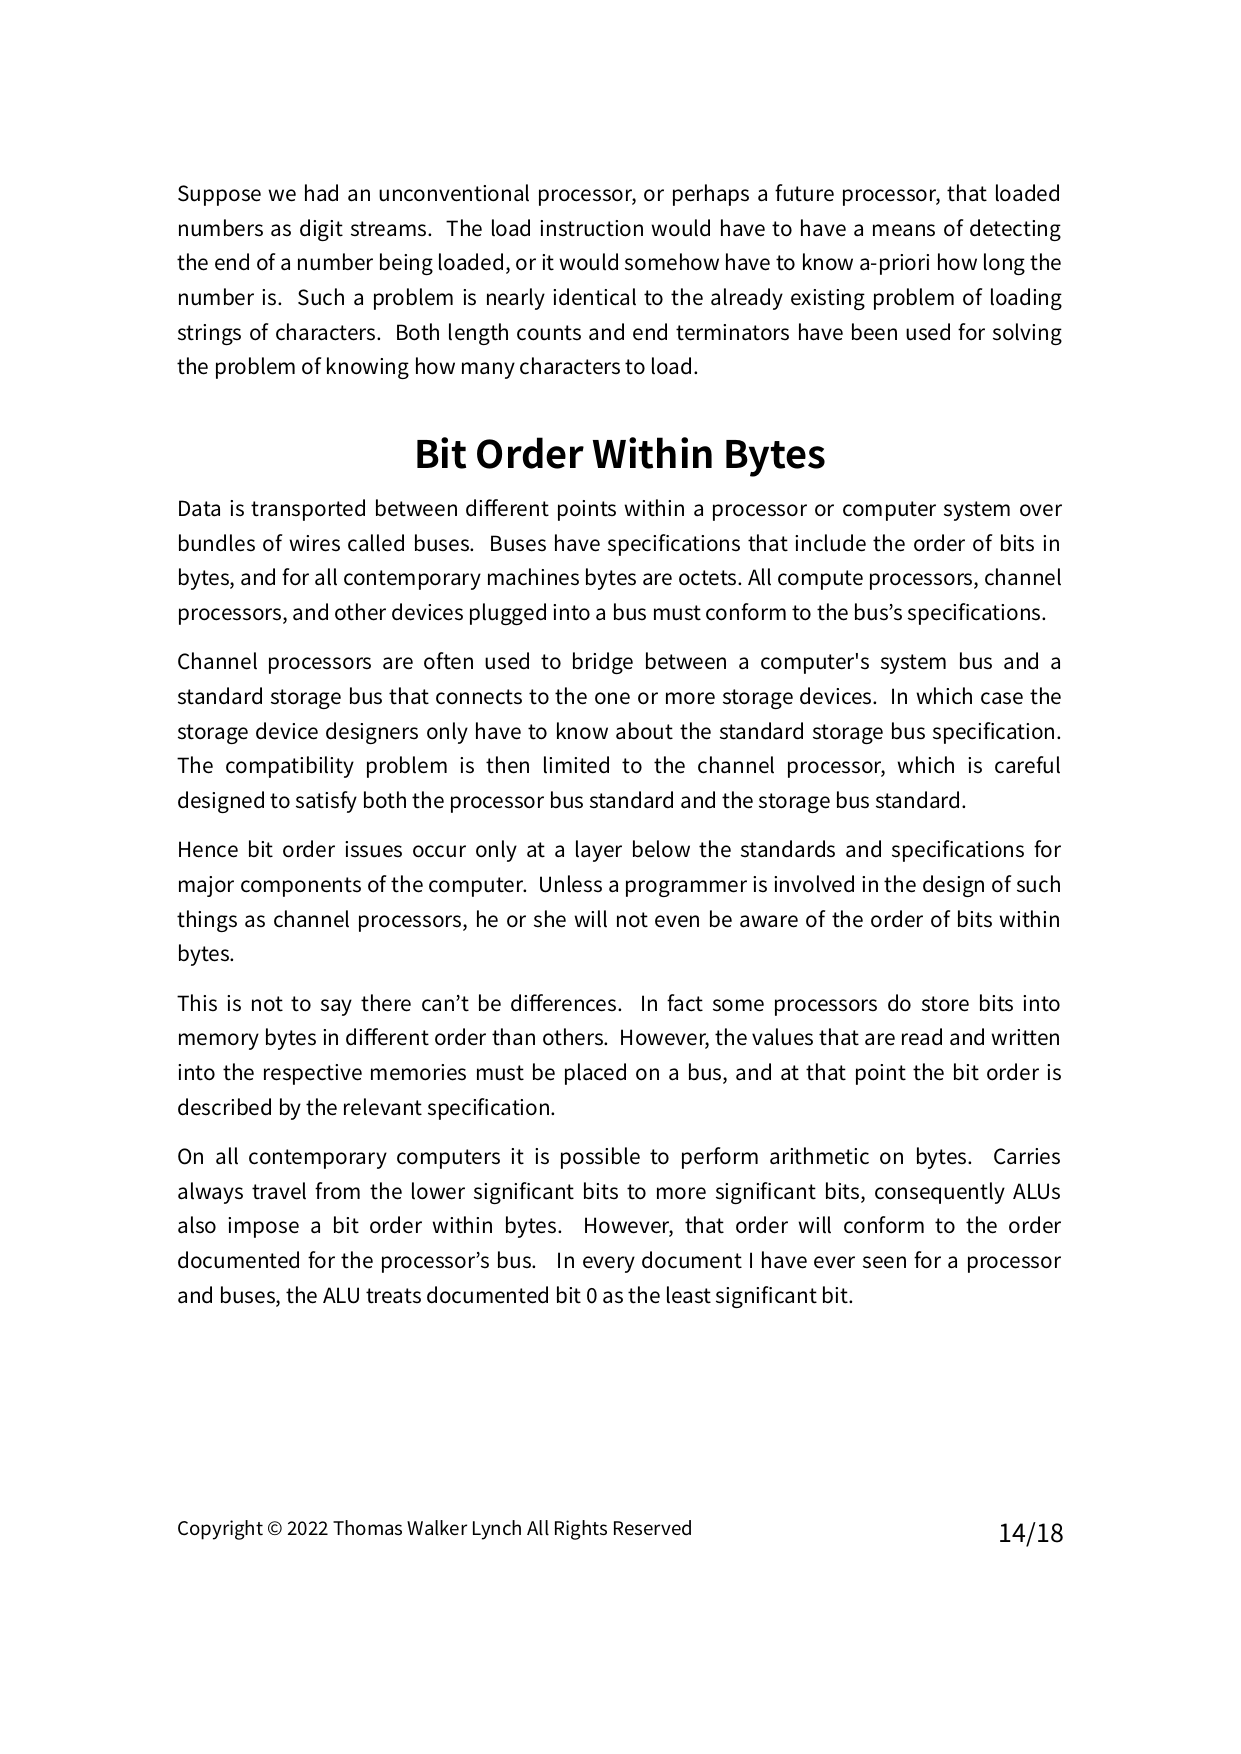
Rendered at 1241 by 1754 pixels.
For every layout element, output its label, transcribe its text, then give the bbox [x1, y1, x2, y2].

text Data is transported between different points within a processor or computer system over bundles of wires called buses. Buses have specifications that include the order of bits in bytes, and for all contemporary machines bytes are octets. All compute processors, channel processors, and other devices plugged into a bus must conform to the bus’s specifications. [177, 492, 1063, 627]
text Hence bit order issues occur only at a layer below the standards and specifications for major components of the computer. Unless a programmer is involved in the design of such things as channel processors, he or she will not even be aware of the order of bits within bytes. [177, 834, 1063, 968]
text Channel processors are often used to bridge between a computer's system bus and a standard storage bus that connects to the one or more storage devices. In which case the storage device designers only have to know about the standard storage bus specification. The compatibility problem is then limited to the channel processor, which is careful designed to satisfy both the processor bus standard and the storage bus standard. [177, 646, 1063, 814]
text Suppose we had an unconventional processor, or perhaps a future processor, that loaded numbers as digit streams. The load instruction would have to have a means of detecting the end of a number being loaded, or it would somehow have to know a-priori how long the number is. Such a problem is nearly identical to the already existing problem of loading strings of characters. Both length counts and end terminators have been used for solving the problem of knowing how many characters to load. [177, 177, 1063, 381]
subtitle Bit Order Within Bytes [177, 425, 1063, 480]
text This is not to say there can’t be differences. In fact some processors do store bits into memory bytes in different order than others. However, the values that are read and written into the respective memories must be placed on a bus, and at that point the bit order is described by the relevant specification. [177, 987, 1063, 1121]
text On all contemporary computers it is possible to perform arithmetic on bytes. Carries always travel from the lower significant bits to more significant bits, consequently ALUs also impose a bit order within bytes. However, that order will conform to the order documented for the processor’s bus. In every document I have ever seen for a processor and buses, the ALU treats documented bit 0 as the least significant bit. [177, 1140, 1063, 1309]
